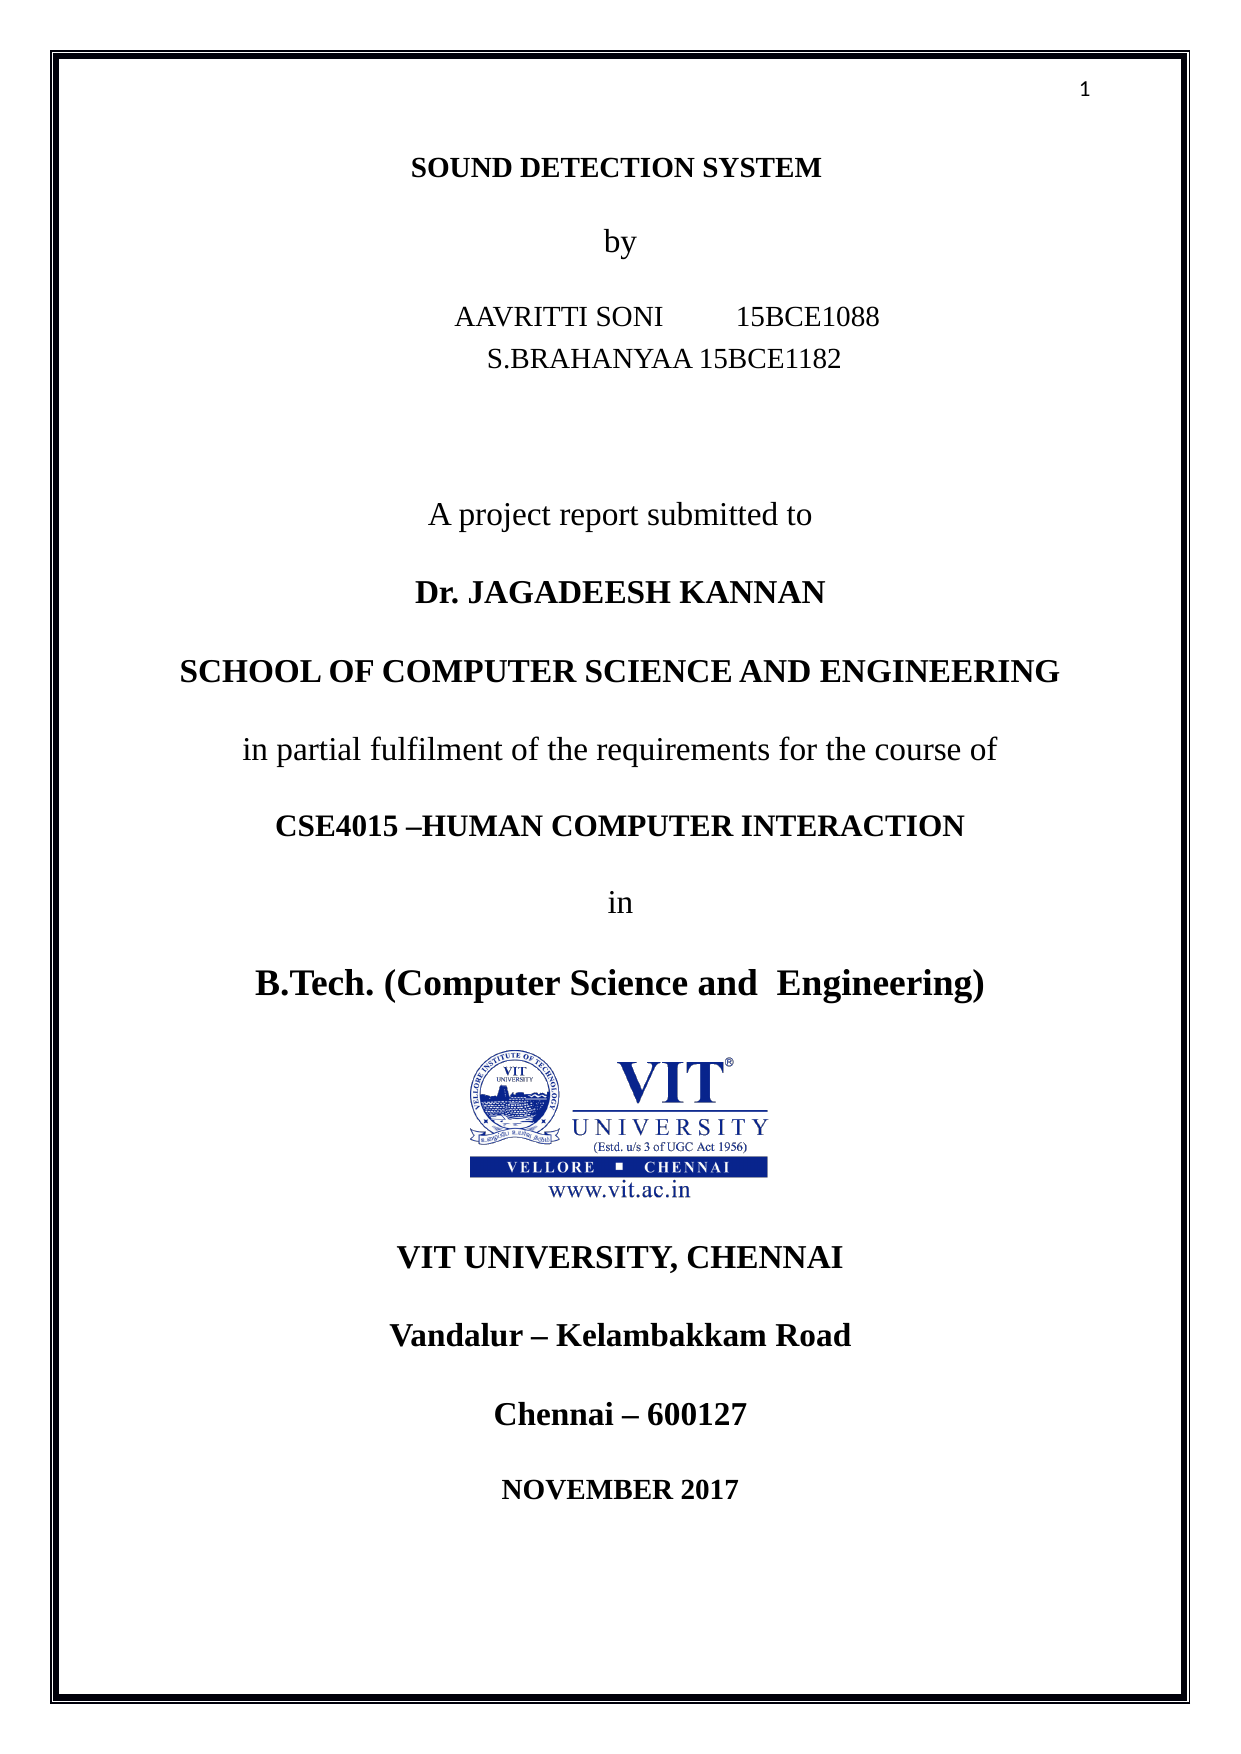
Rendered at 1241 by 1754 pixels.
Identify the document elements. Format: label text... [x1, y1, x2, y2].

picture [467, 1046, 772, 1201]
text CSE4015 –HUMAN COMPUTER INTERACTION [150, 808, 1090, 843]
text SOUND DETECTION SYSTEM [150, 150, 1090, 183]
text A project report submitted to [150, 494, 1090, 533]
text SCHOOL OF COMPUTER SCIENCE AND ENGINEERING [150, 651, 1090, 689]
text S.BRAHANYAA 15BCE1182 [223, 341, 1090, 374]
text in partial fulfilment of the requirements for the course of [150, 729, 1090, 768]
text Dr. JAGADEESH KANNAN [150, 573, 1090, 611]
text by [150, 221, 1090, 259]
text in [150, 882, 1090, 921]
text Chennai – 600127 [150, 1394, 1090, 1432]
text VIT UNIVERSITY, CHENNAI [150, 1237, 1090, 1276]
text Vandalur – Kelambakkam Road [150, 1316, 1090, 1354]
text B.Tech. (Computer Science and Engineering) [150, 961, 1090, 1004]
text NOVEMBER 2017 [150, 1472, 1090, 1506]
text AAVRITTI SONI 15BCE1088 [223, 299, 1090, 333]
